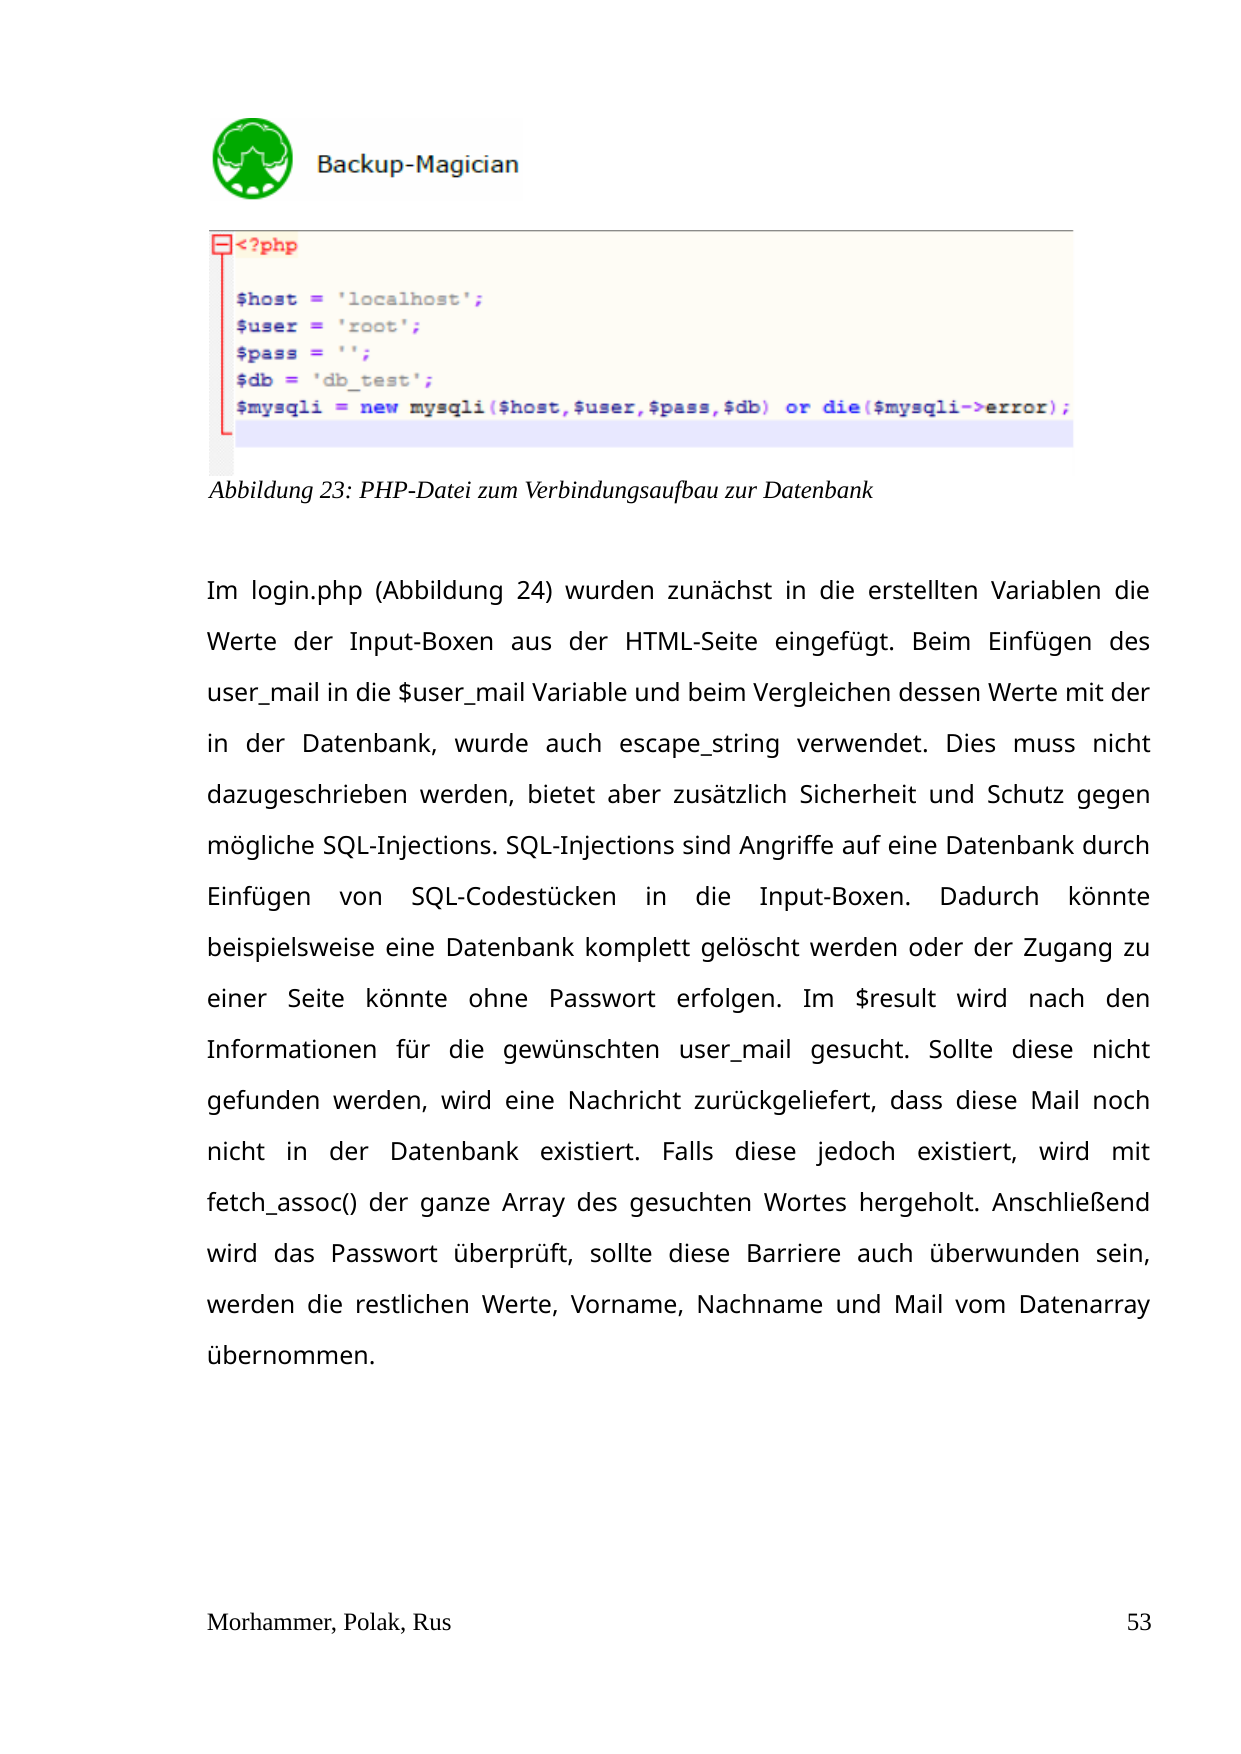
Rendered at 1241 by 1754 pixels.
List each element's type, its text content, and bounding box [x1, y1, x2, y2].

text Im login.php (Abbildung 24) wurden zunächst in die erstellten Variablen die Werte der Input-Boxen aus der HTML-Seite eingefügt. Beim Einfügen des user_mail in die $user_mail Variable und beim Vergleichen dessen Werte mit der in der Datenbank, wurde auch escape_string verwendet. Dies muss nicht dazugeschrieben werden, bietet aber zusätzlich Sicherheit und Schutz gegen mögliche SQL-Injections. SQL-Injections sind Angriffe auf eine Datenbank durch Einfügen von SQL-Codestücken in die Input-Boxen. Dadurch könnte beispielsweise eine Datenbank komplett gelöscht werden oder der Zugang zu einer Seite könnte ohne Passwort erfolgen. Im $result wird nach den Informationen für die gewünschten user_mail gesucht. Sollte diese nicht gefunden werden, wird eine Nachricht zurückgeliefert, dass diese Mail noch nicht in der Datenbank existiert. Falls diese jedoch existiert, wird mit fetch_assoc() der ganze Array des gesuchten Wortes hergeholt. Anschließend wird das Passwort überprüft, sollte diese Barriere auch überwunden sein, werden die restlichen Werte, Vorname, Nachname und Mail vom Datenarray übernommen. [207, 572, 1152, 1372]
picture [209, 230, 1075, 476]
picture [210, 118, 523, 201]
text Abbildung 23: PHP-Datei zum Verbindungsaufbau zur Datenbank [209, 476, 1075, 504]
